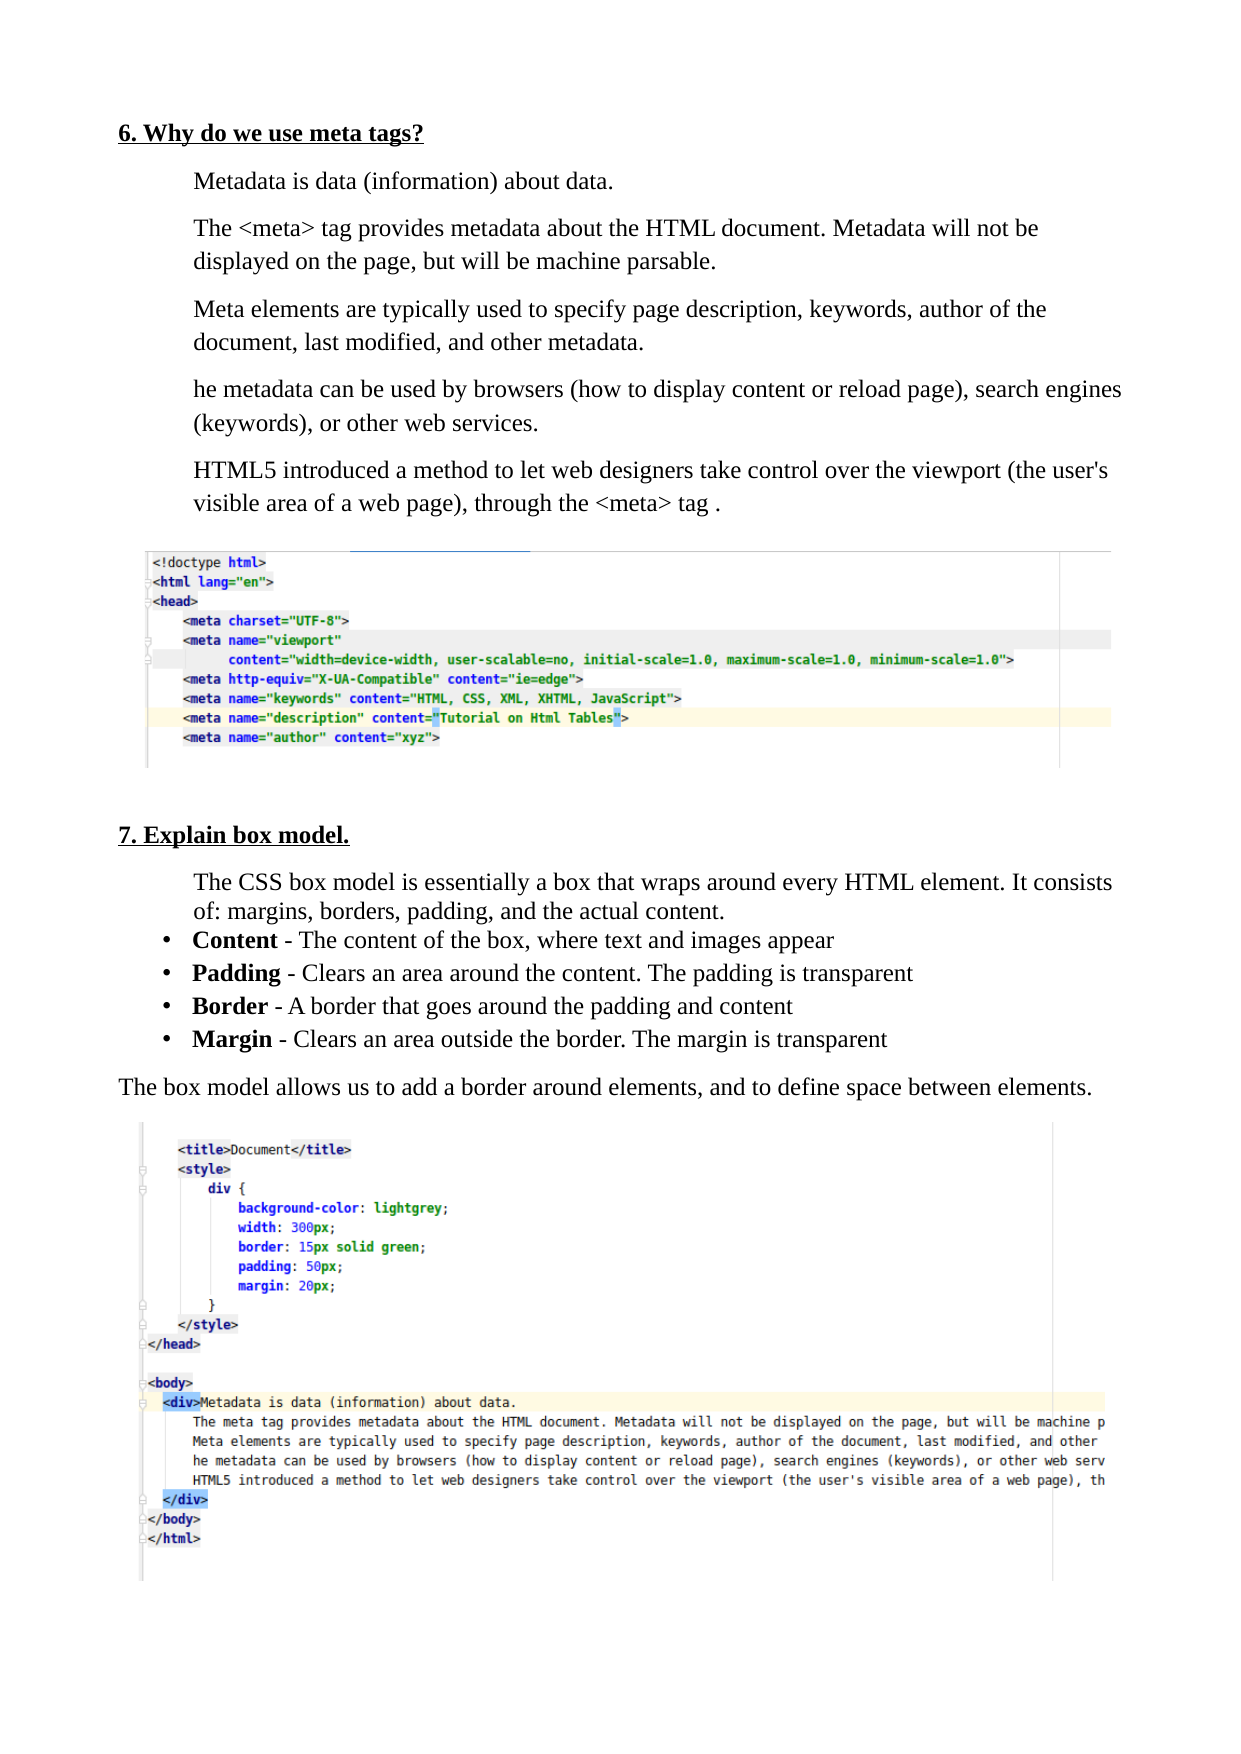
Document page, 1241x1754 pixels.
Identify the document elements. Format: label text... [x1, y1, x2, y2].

list HTML5 introduced a method to let web designers take control over the viewport (the user's visible area of a web page), through the <meta> tag . [156, 455, 1122, 517]
text 6. Why do we use meta tags? [118, 118, 1122, 147]
list Content - The content of the box, where text and images appear [162, 925, 1122, 954]
list The CSS box model is essentially a box that wraps around every HTML element. It consists of: margins, borders, padding, and the actual content. [156, 867, 1122, 925]
list Padding - Clears an area around the content. The padding is transparent [162, 958, 1122, 987]
text 7. Explain box model. [118, 820, 1122, 849]
text The box model allows us to add a border around elements, and to define space between elements. [118, 1072, 1122, 1100]
list The <meta> tag provides metadata about the HTML document. Metadata will not be displayed on the page, but will be machine parsable. [156, 213, 1122, 275]
list he metadata can be used by browsers (how to display content or reload page), search engines (keywords), or other web services. [156, 374, 1122, 436]
list Border - A border that goes around the padding and content [162, 991, 1122, 1020]
list Meta elements are typically used to specify page description, keywords, author of the document, last modified, and other metadata. [156, 294, 1122, 356]
list Metadata is data (information) about data. [156, 166, 1122, 194]
list Margin - Clears an area outside the border. The margin is transparent [162, 1024, 1122, 1053]
picture [138, 1122, 1105, 1581]
picture [144, 551, 1112, 768]
